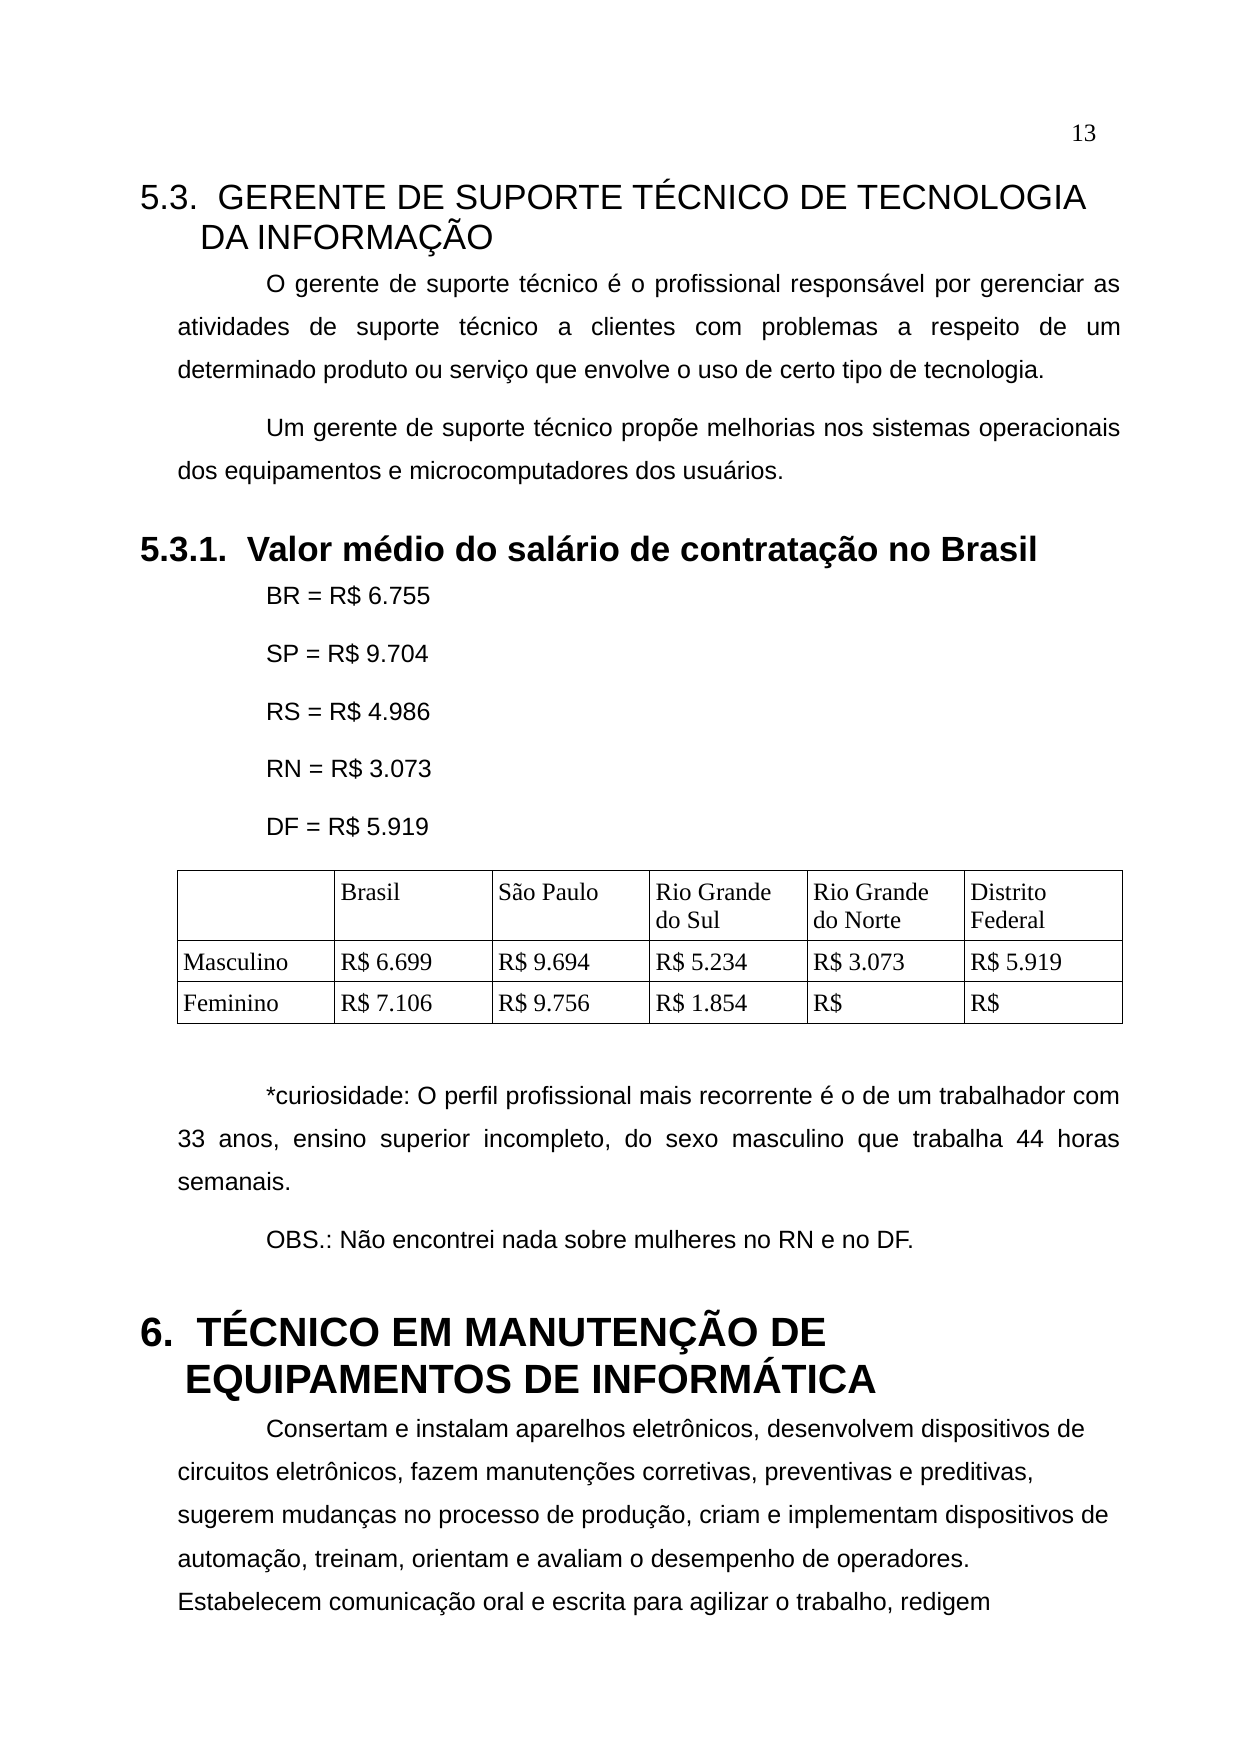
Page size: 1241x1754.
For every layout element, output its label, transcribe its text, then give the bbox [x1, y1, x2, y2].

table_cell R$ 9.756 [493, 982, 649, 1022]
text RN = R$ 3.073 [177, 754, 1122, 783]
subtitle Gerente de suporte técnico de tecnologia da informação [140, 176, 1122, 257]
table_cell R$ 9.694 [493, 941, 649, 981]
table_cell R$ 7.106 [335, 982, 492, 1022]
text BR = R$ 6.755 [177, 581, 1122, 610]
text *curiosidade: O perfil profissional mais recorrente é o de um trabalhador com 33 anos, ensino superior incompleto, do sexo masculino que trabalha 44 horas semanais. [177, 1081, 1122, 1196]
table_cell R$ 5.919 [965, 941, 1122, 981]
table_cell Feminino [178, 982, 334, 1022]
subtitle Valor médio do salário de contratação no Brasil [140, 529, 1122, 569]
table_cell R$ 1.854 [650, 982, 807, 1022]
table_cell R$ 6.699 [335, 941, 492, 981]
text O gerente de suporte técnico é o profissional responsável por gerenciar as atividades de suporte técnico a clientes com problemas a respeito de um determinado produto ou serviço que envolve o uso de certo tipo de tecnologia. [177, 269, 1122, 384]
table_header Rio Grande do Norte [808, 871, 964, 940]
text Um gerente de suporte técnico propõe melhorias nos sistemas operacionais dos equipamentos e microcomputadores dos usuários. [177, 413, 1122, 485]
table_cell R$ 3.073 [808, 941, 964, 981]
text OBS.: Não encontrei nada sobre mulheres no RN e no DF. [177, 1225, 1122, 1254]
table_cell R$ [808, 982, 964, 1022]
table_header [178, 871, 334, 940]
subtitle Técnico em manutenção de equipamentos de informática [140, 1308, 1122, 1402]
table_header Brasil [335, 871, 492, 940]
table_cell Masculino [178, 941, 334, 981]
table_header São Paulo [493, 871, 649, 940]
text RS = R$ 4.986 [177, 697, 1122, 726]
table_cell R$ [965, 982, 1122, 1022]
table_header Distrito Federal [965, 871, 1122, 940]
text Consertam e instalam aparelhos eletrônicos, desenvolvem dispositivos de circuitos eletrônicos, fazem manutenções corretivas, preventivas e preditivas, sugerem mudanças no processo de produção, criam e implementam dispositivos de automação, treinam, orientam e avaliam o desempenho de operadores. Estabelecem comunicação oral e escrita para agilizar o trabalho, redigem [177, 1414, 1122, 1616]
table_cell R$ 5.234 [650, 941, 807, 981]
table_header Rio Grande do Sul [650, 871, 807, 940]
text DF = R$ 5.919 [177, 812, 1122, 841]
text SP = R$ 9.704 [177, 639, 1122, 668]
